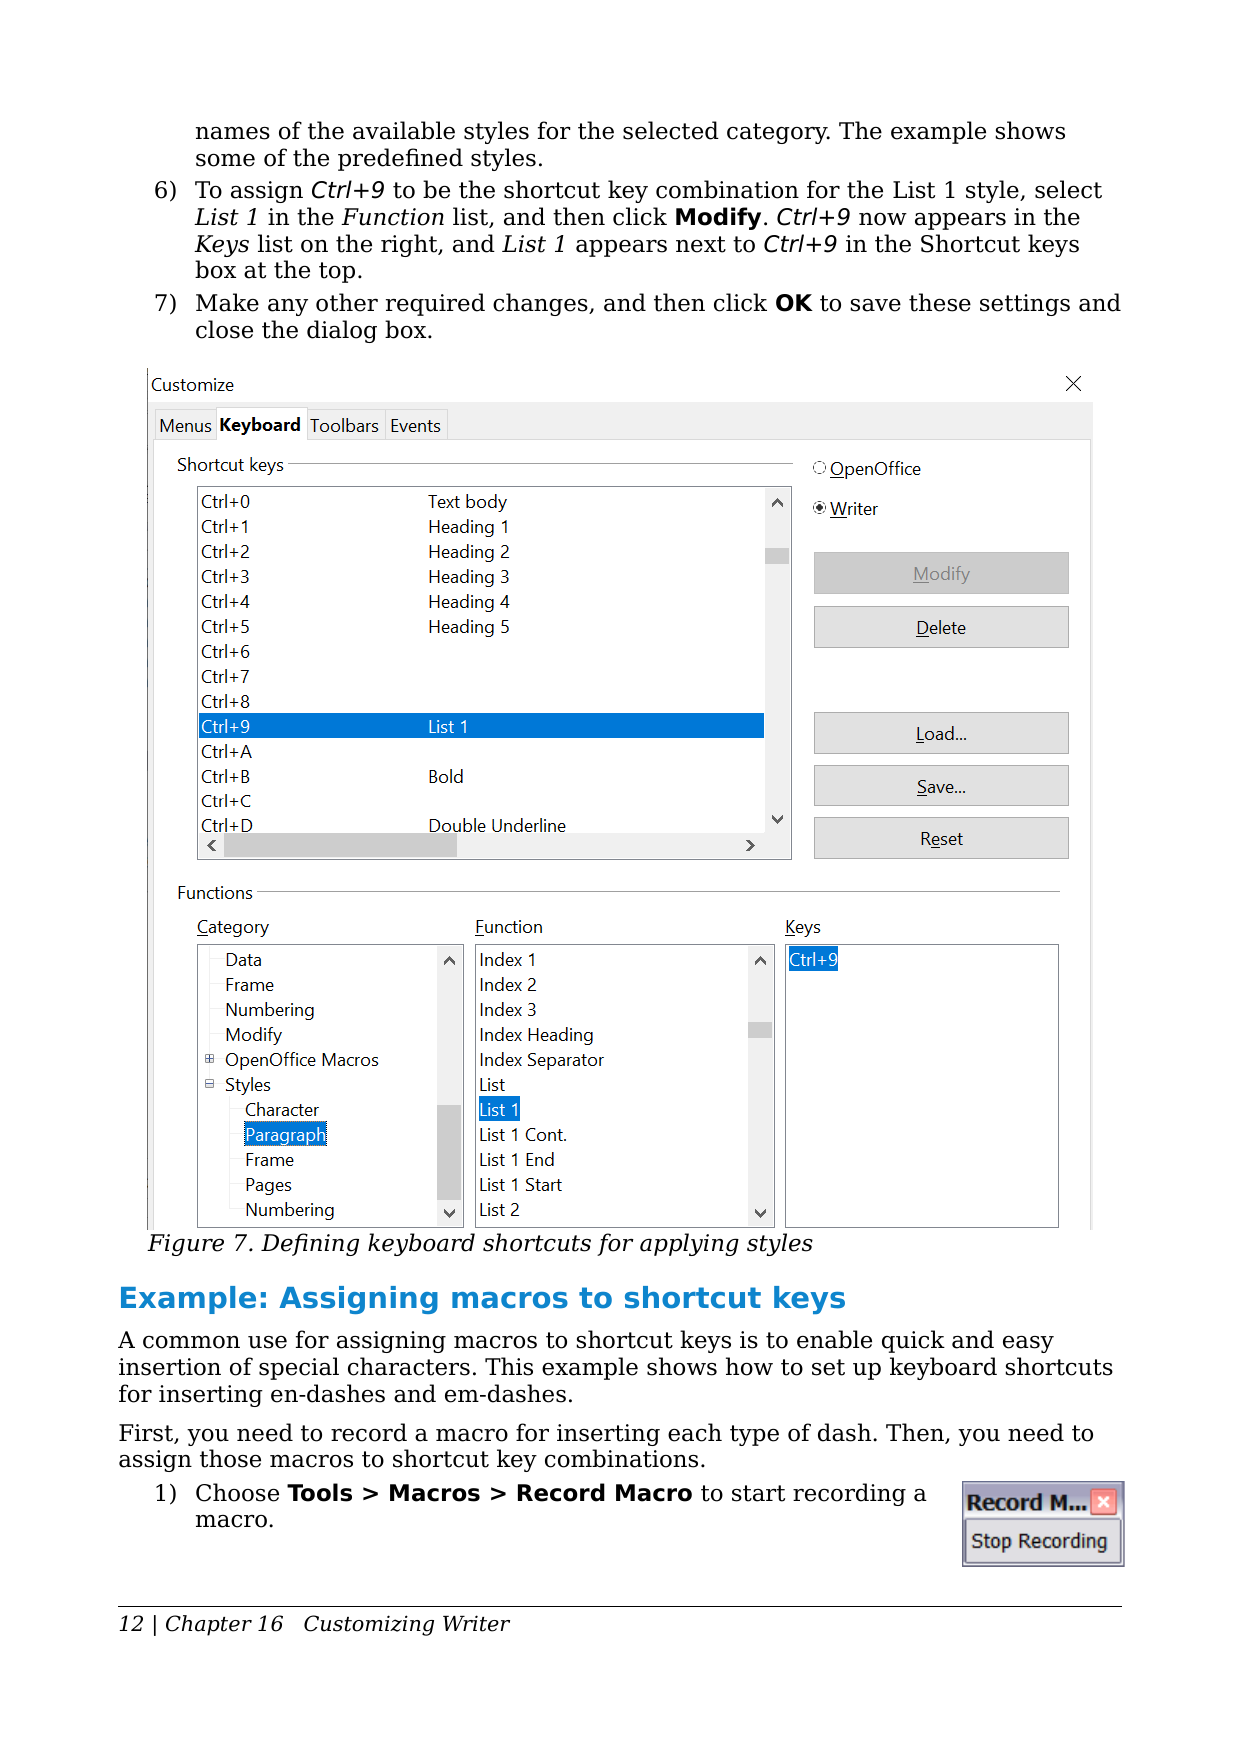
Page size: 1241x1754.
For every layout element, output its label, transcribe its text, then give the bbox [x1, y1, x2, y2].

picture [962, 1481, 1125, 1567]
list names of the available styles for the selected category. The example shows some of the predefined styles. [177, 118, 1122, 171]
list Choose Tools > Macros > Record Macro to start recording a macro. [177, 1480, 1122, 1533]
picture [147, 368, 1093, 1230]
list To assign Ctrl+9 to be the shortcut key combination for the List 1 style, select List 1 in the Function list, and then click Modify. Ctrl+9 now appears in the Keys list on the right, and List 1 appears next to Ctrl+9 in the Shortcut keys box at the top. [177, 178, 1122, 284]
subtitle Example: Assigning macros to shortcut keys [118, 1281, 1122, 1315]
list First, you need to record a macro for inserting each type of dash. Then, you need to assign those macros to shortcut key combinations. [118, 1420, 1122, 1473]
text A common use for assigning macros to shortcut keys is to enable quick and easy insertion of special characters. This example shows how to set up keyboard shortcuts for inserting en-dashes and em-dashes. [118, 1327, 1122, 1407]
list Make any other required changes, and then click OK to save these settings and close the dialog box. [177, 291, 1122, 344]
text Figure 7. Defining keyboard shortcuts for applying styles [148, 1230, 1092, 1257]
